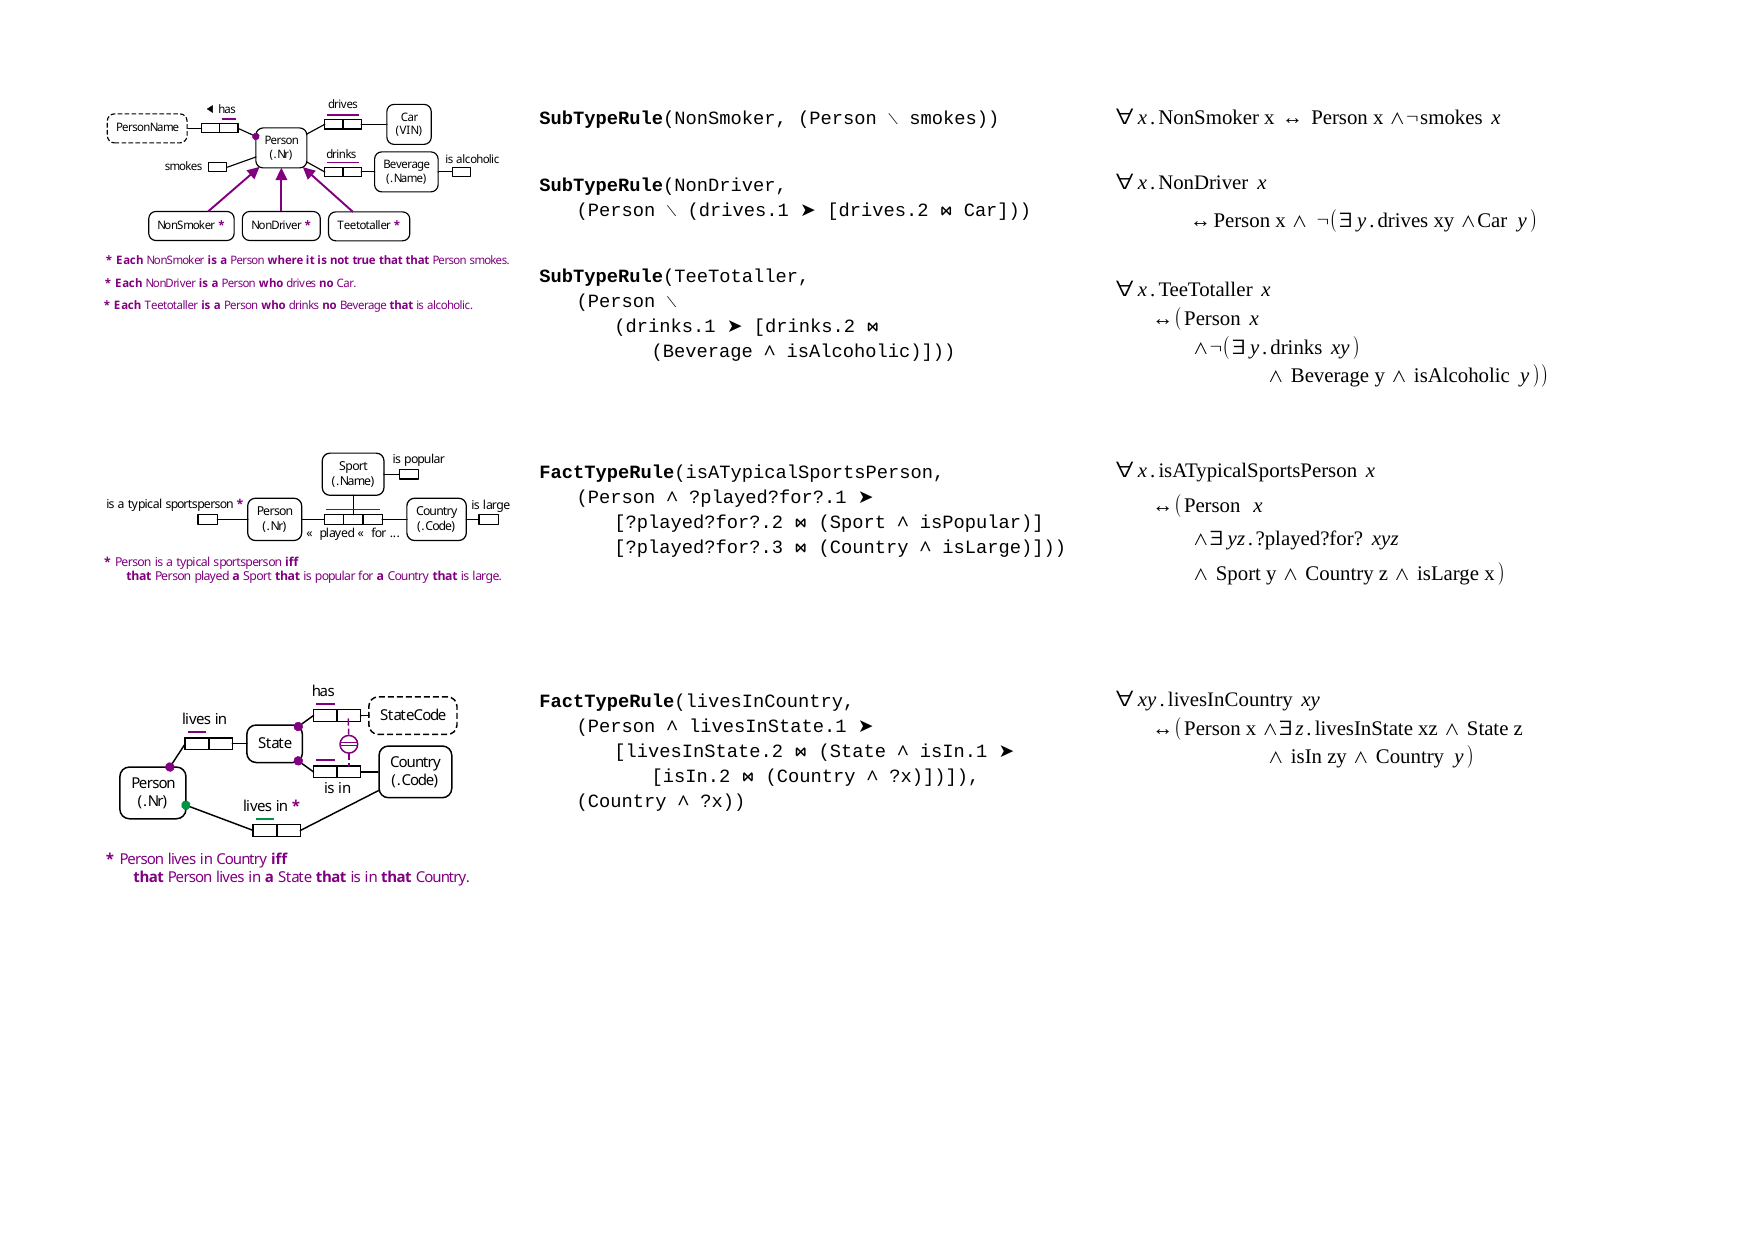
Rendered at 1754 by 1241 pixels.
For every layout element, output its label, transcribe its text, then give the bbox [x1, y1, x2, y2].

table_cell [1104, 392, 1650, 621]
table_cell SubTypeRule(NonSmoker, (Person ∖ smokes)) SubTypeRule(NonDriver, (Person ∖ (drives.1 ➤ [drives.2 ⋈ Car])) SubTypeRule(TeeTotaller, (Person ∖ (drinks.1 ➤ [drinks.2 ⋈ (Beverage ∧ isAlcoholic)])) [528, 38, 1104, 392]
table_cell [85, 621, 528, 897]
table_cell [85, 392, 528, 621]
table_cell [1104, 38, 1650, 392]
table_cell FactTypeRule(isATypicalSportsPerson, (Person ∧ ?played?for?.1 ➤ [?played?for?.2 ⋈ (Sport ∧ isPopular)] [?played?for?.3 ⋈ (Country ∧ isLarge)])) [528, 392, 1104, 621]
table_cell [85, 38, 528, 392]
table_cell FactTypeRule(livesInCountry, (Person ∧ livesInState.1 ➤ [livesInState.2 ⋈ (State ∧ isIn.1 ➤ [isIn.2 ⋈ (Country ∧ ?x)])]), (Country ∧ ?x)) [528, 621, 1104, 897]
table_cell [1104, 621, 1650, 897]
